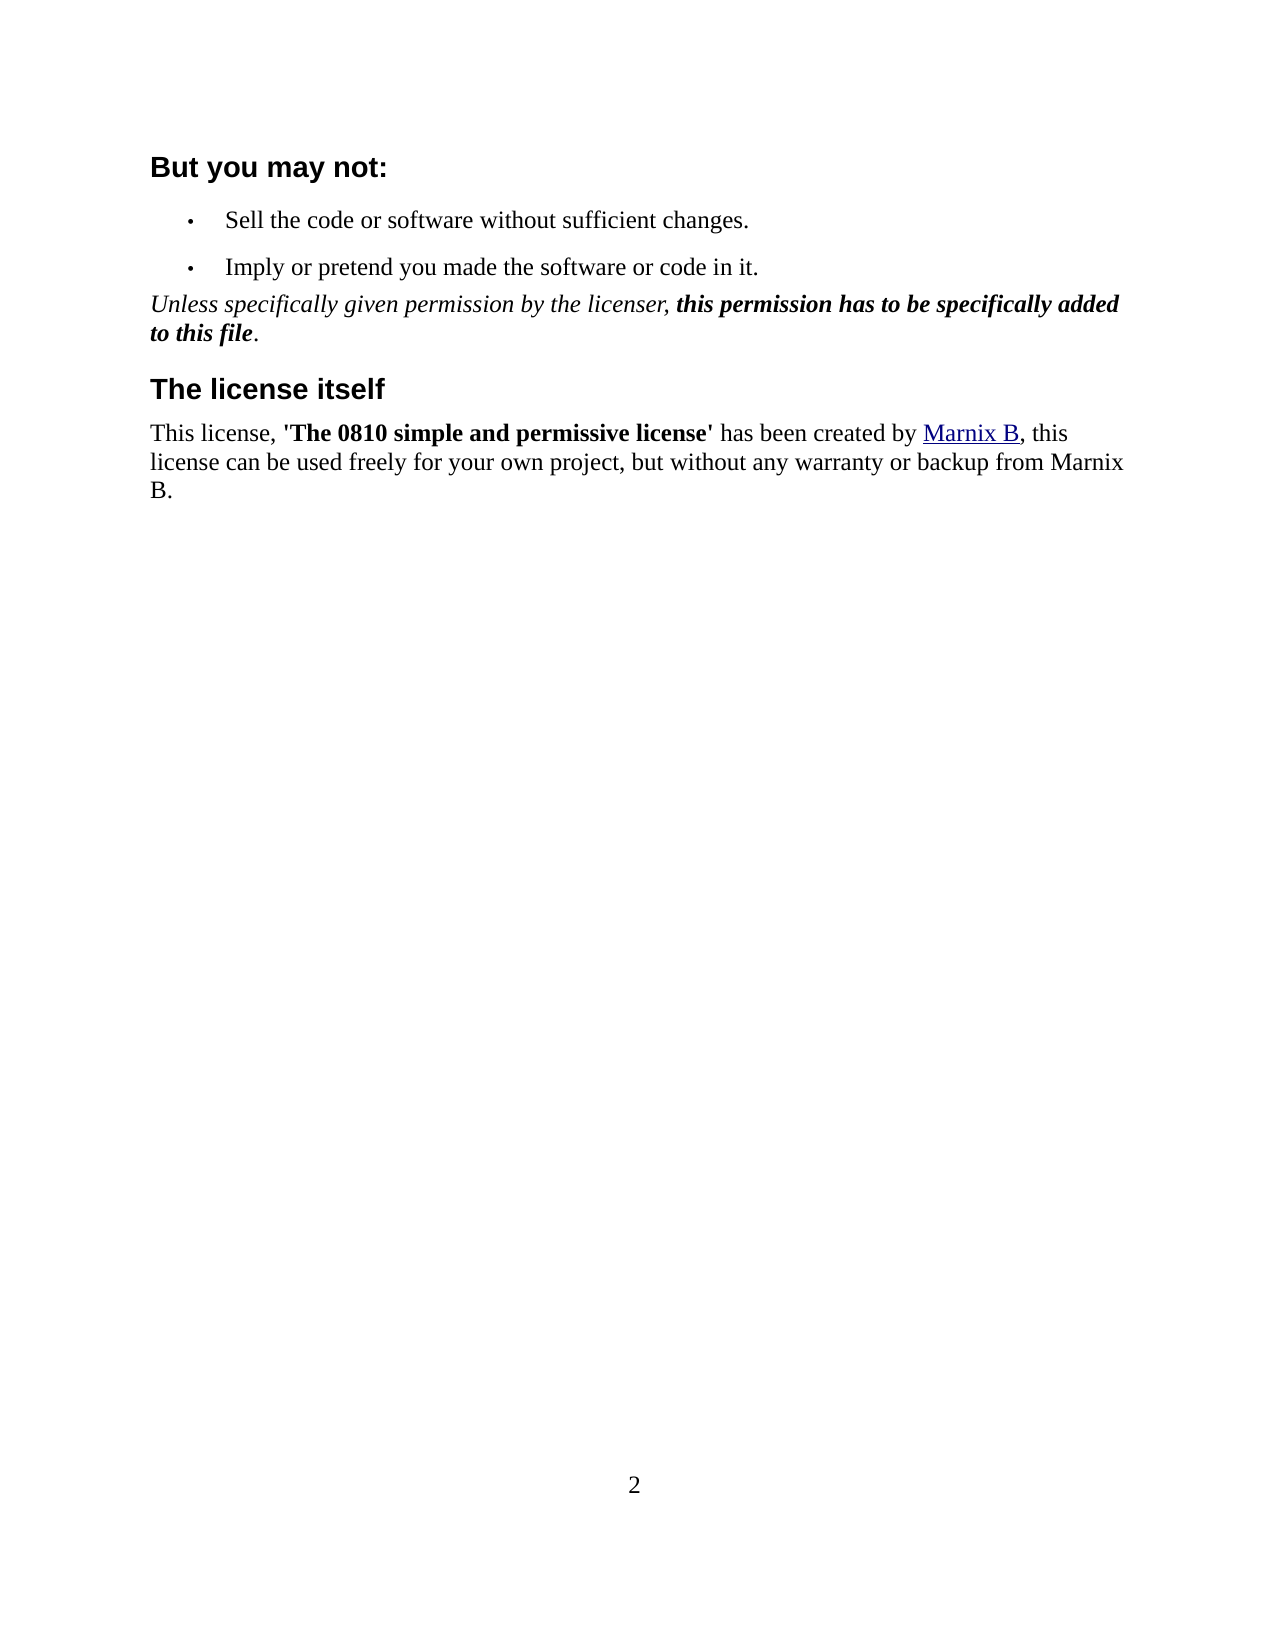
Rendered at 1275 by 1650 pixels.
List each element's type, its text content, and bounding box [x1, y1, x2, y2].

text This license, 'The 0810 simple and permissive license' has been created by Marnix B, this license can be used freely for your own project, but without any warranty or backup from Marnix B. [150, 418, 1125, 504]
list Sell the code or software without sufficient changes. [187, 205, 1125, 234]
text Unless specifically given permission by the licenser, this permission has to be specifically added to this file. [150, 289, 1125, 347]
list Imply or pretend you made the software or code in it. [187, 252, 1125, 280]
subtitle The license itself [150, 372, 1125, 405]
subtitle But you may not: [150, 150, 1125, 183]
